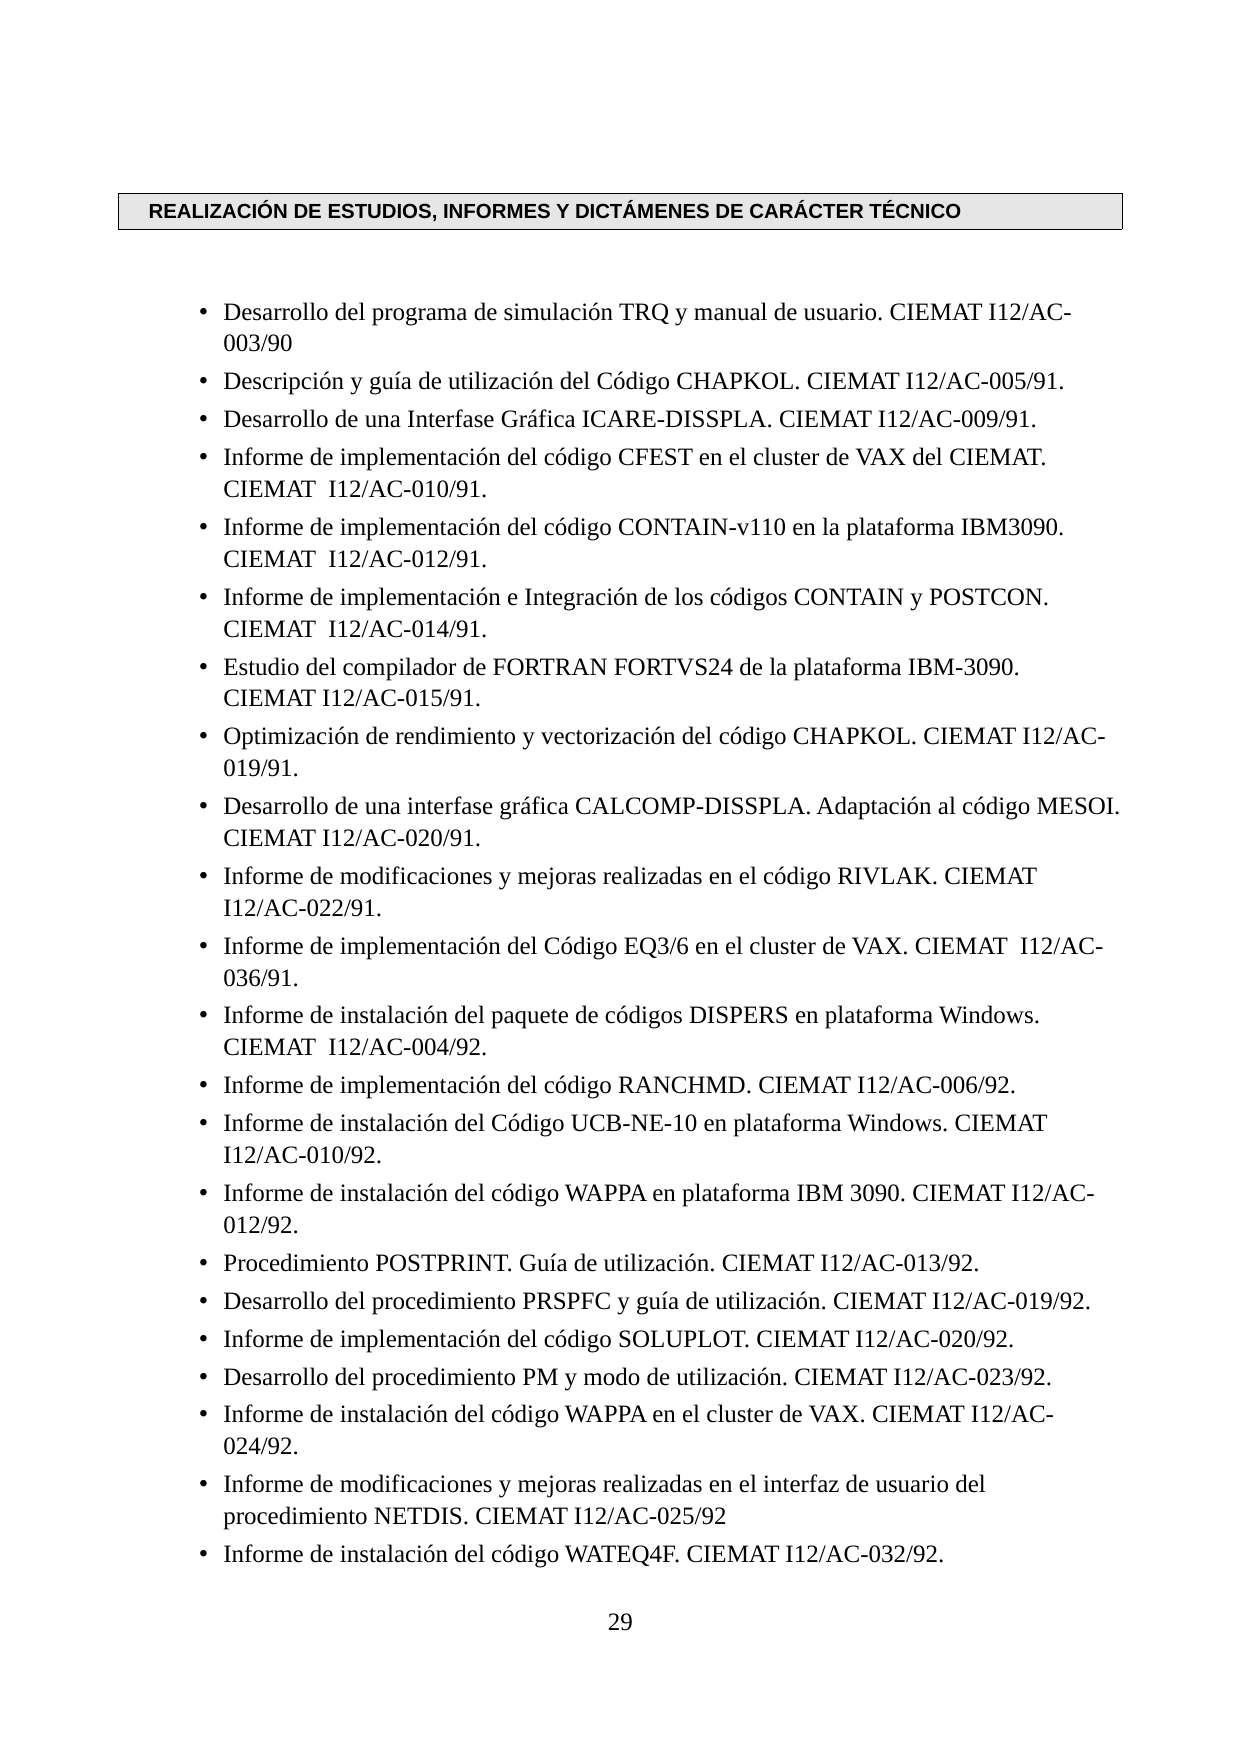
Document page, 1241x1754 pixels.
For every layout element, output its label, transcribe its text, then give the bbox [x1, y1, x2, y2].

list Informe de modificaciones y mejoras realizadas en el interfaz de usuario del procedimiento NETDIS. CIEMAT I12/AC-025/92 [199, 1469, 1122, 1530]
list Informe de implementación del Código EQ3/6 en el cluster de VAX. CIEMAT I12/AC-036/91. [199, 931, 1122, 991]
list Informe de modificaciones y mejoras realizadas en el código RIVLAK. CIEMAT I12/AC-022/91. [199, 861, 1122, 922]
list Informe de instalación del código WAPPA en plataforma IBM 3090. CIEMAT I12/AC-012/92. [199, 1178, 1122, 1239]
list Estudio del compilador de FORTRAN FORTVS24 de la plataforma IBM-3090. CIEMAT I12/AC-015/91. [199, 652, 1122, 712]
list Desarrollo del programa de simulación TRQ y manual de usuario. CIEMAT I12/AC-003/90 [199, 297, 1122, 357]
list Informe de implementación del código CFEST en el cluster de VAX del CIEMAT. CIEMAT I12/AC-010/91. [199, 442, 1122, 503]
list Desarrollo de una interfase gráfica CALCOMP-DISSPLA. Adaptación al código MESOI. CIEMAT I12/AC-020/91. [199, 791, 1122, 852]
list Informe de instalación del Código UCB-NE-10 en plataforma Windows. CIEMAT I12/AC-010/92. [199, 1108, 1122, 1169]
list Informe de instalación del paquete de códigos DISPERS en plataforma Windows. CIEMAT I12/AC-004/92. [199, 1001, 1122, 1061]
list Optimización de rendimiento y vectorización del código CHAPKOL. CIEMAT I12/AC-019/91. [199, 721, 1122, 782]
list Procedimiento POSTPRINT. Guía de utilización. CIEMAT I12/AC-013/92. [199, 1248, 1122, 1277]
list Desarrollo del procedimiento PRSPFC y guía de utilización. CIEMAT I12/AC-019/92. [199, 1286, 1122, 1314]
list Informe de implementación e Integración de los códigos CONTAIN y POSTCON. CIEMAT I12/AC-014/91. [199, 582, 1122, 642]
list Informe de implementación del código RANCHMD. CIEMAT I12/AC-006/92. [199, 1070, 1122, 1099]
list Informe de instalación del código WAPPA en el cluster de VAX. CIEMAT I12/AC-024/92. [199, 1399, 1122, 1460]
list Informe de instalación del código WATEQ4F. CIEMAT I12/AC-032/92. [199, 1539, 1122, 1568]
list Desarrollo de una Interfase Gráfica ICARE-DISSPLA. CIEMAT I12/AC-009/91. [199, 404, 1122, 433]
list Informe de implementación del código SOLUPLOT. CIEMAT I12/AC-020/92. [199, 1324, 1122, 1352]
list Descripción y guía de utilización del Código CHAPKOL. CIEMAT I12/AC-005/91. [199, 366, 1122, 395]
list Desarrollo del procedimiento PM y modo de utilización. CIEMAT I12/AC-023/92. [199, 1362, 1122, 1390]
subtitle REALIZACIÓN DE ESTUDIOS, INFORMES Y DICTÁMENES DE CARÁCTER TÉCNICO [119, 194, 1122, 229]
list Informe de implementación del código CONTAIN-v110 en la plataforma IBM3090. CIEMAT I12/AC-012/91. [199, 512, 1122, 573]
